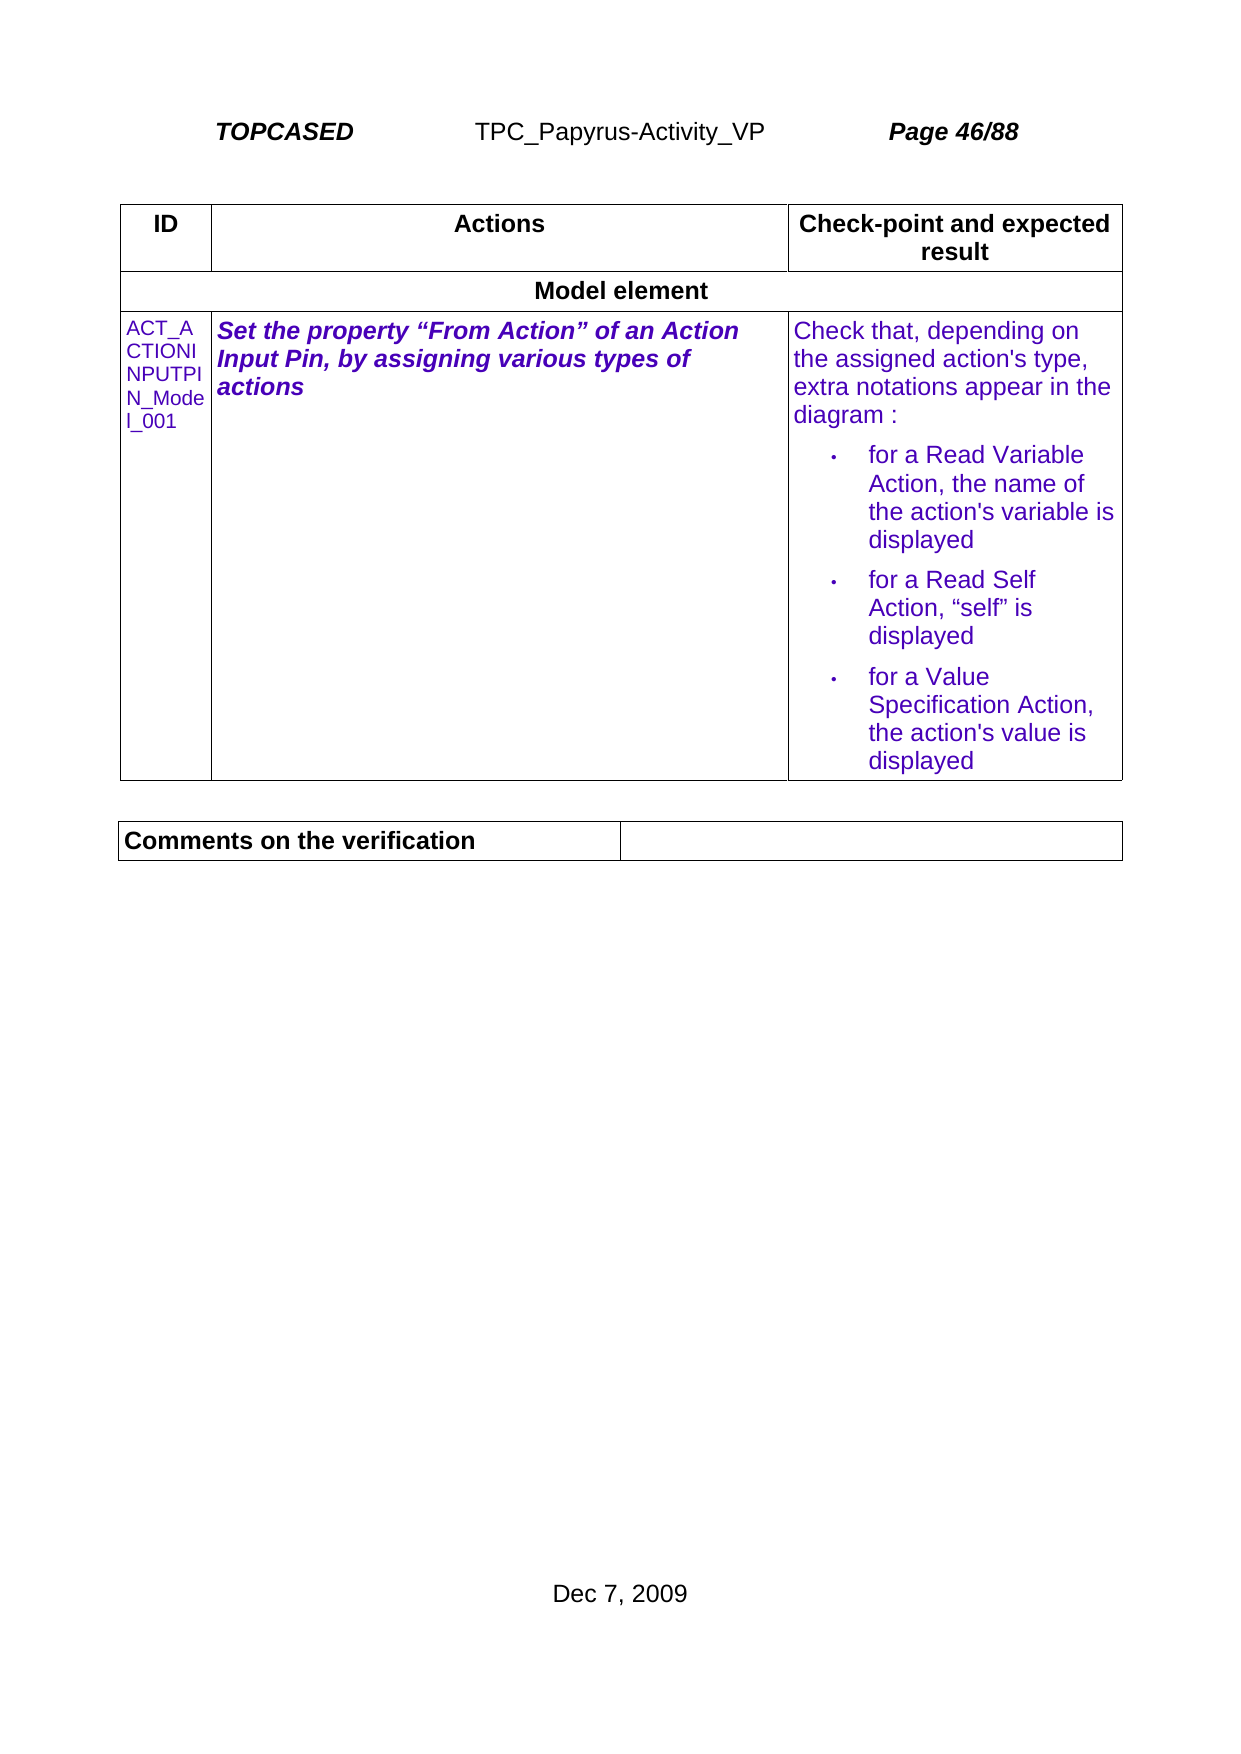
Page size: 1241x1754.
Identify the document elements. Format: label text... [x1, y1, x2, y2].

table_cell Check that, depending on the assigned action's type, extra notations appear in the diagram : for a Read Variable Action, the name of the action's variable is displayed for a Read Self Action, “self” is displayed for a Value Specification Action, the action's value is displayed [789, 312, 1122, 780]
table_header [621, 822, 1122, 860]
table_header ID [121, 205, 211, 271]
table_header Check-point and expected result [789, 205, 1122, 271]
table_cell Set the property “From Action” of an Action Input Pin, by assigning various types of actions [212, 312, 787, 780]
table_header Actions [212, 205, 787, 271]
table_cell Model element [121, 272, 1122, 311]
table_cell ACT_ACTIONINPUTPIN_Model_001 [121, 312, 211, 780]
table_header Comments on the verification [119, 822, 620, 860]
